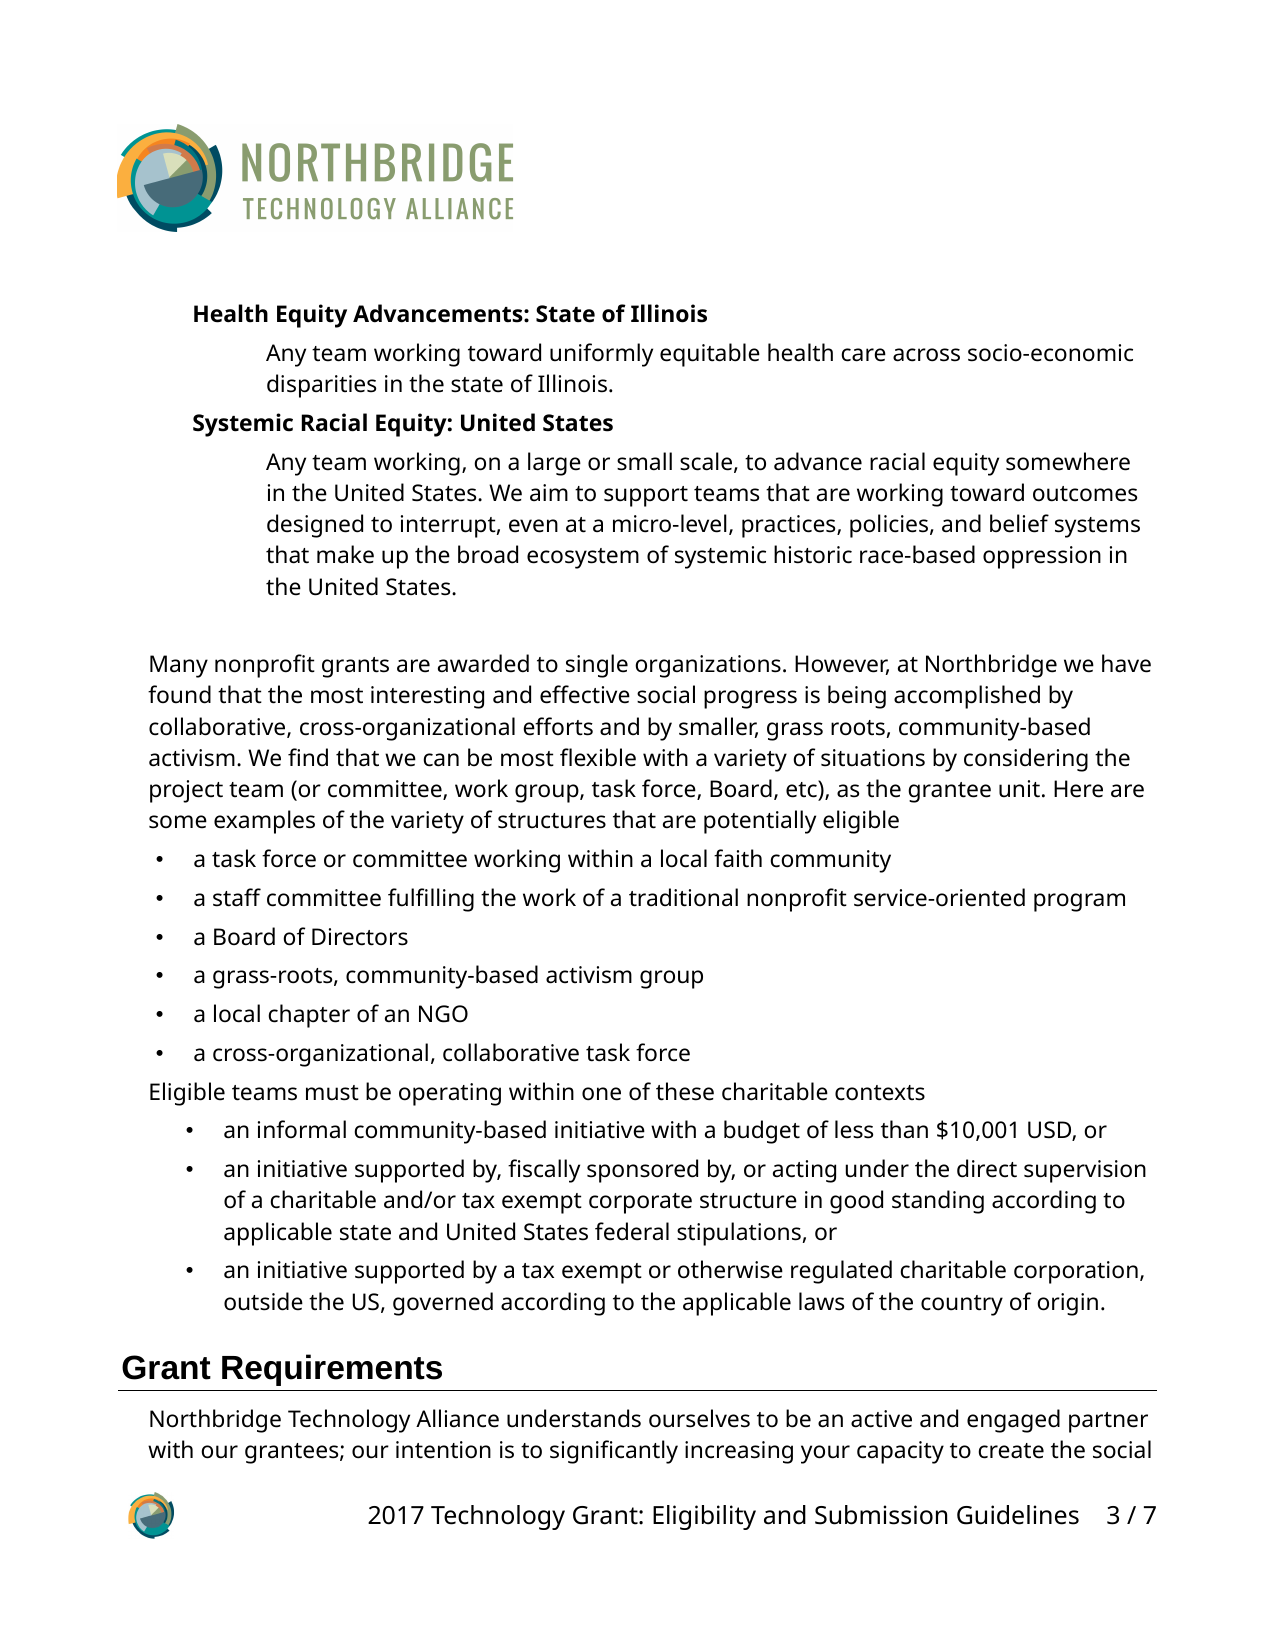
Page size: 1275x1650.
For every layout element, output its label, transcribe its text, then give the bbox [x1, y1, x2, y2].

list a grass-roots, community-based activism group [156, 921, 1157, 952]
text Systemic Racial Equity: United States [192, 368, 1157, 399]
picture [117, 124, 514, 232]
text Many nonprofit grants are awarded to single organizations. However, at Northbridge we have found that the most interesting and effective social progress is being accomplished by collaborative, cross-organizational efforts and by smaller, grass roots, community-based activism. We find that we can be most flexible with a variety of situations by considering the project team (or committee, work group, task force, Board, etc), as the grantee unit. Here are some examples of the variety of structures that are potentially eligible [148, 609, 1157, 797]
subtitle Grant Requirements [118, 1306, 1157, 1351]
list a task force or committee working within a local faith community [156, 804, 1157, 836]
text Eligible teams must be operating within one of these charitable contexts [148, 1037, 1157, 1068]
list an initiative supported by, fiscally sponsored by, or acting under the direct supervision of a charitable and/or tax exempt corporate structure in good standing according to applicable state and United States federal stipulations, or [186, 1114, 1157, 1208]
picture [128, 1492, 175, 1539]
list an initiative supported by a tax exempt or otherwise regulated charitable corporation, outside the US, governed according to the applicable laws of the country of origin. [186, 1216, 1157, 1278]
text Any team working toward uniformly equitable health care across socio-economic disparities in the state of Illinois. [266, 298, 1157, 361]
list a local chapter of an NGO [156, 959, 1157, 991]
text Any team working, on a large or small scale, to advance racial equity somewhere in the United States. We aim to support teams that are working toward outcomes designed to interrupt, even at a micro-level, practices, policies, and belief systems that make up the broad ecosystem of systemic historic race-based oppression in the United States. [266, 407, 1157, 563]
list a Board of Directors [156, 882, 1157, 913]
list a cross-organizational, collaborative task force [156, 998, 1157, 1029]
text Northbridge Technology Alliance understands ourselves to be an active and engaged partner with our grantees; our intention is to significantly increasing your capacity to create the social progress that your mission describes. We have removed significant cost and knowledge obstacles for our grantees. We provide excellent tools and training , for “free”... but, as the saying goes, it's “free like a puppy!” There is also work our grantees must do in order to realize the boost of web based remote technology in their day-to-day operations. [148, 1364, 1157, 1457]
list a staff committee fulfilling the work of a traditional nonprofit service-oriented program [156, 843, 1157, 874]
list an informal community-based initiative with a budget of less than $10,001 USD, or [186, 1076, 1157, 1107]
